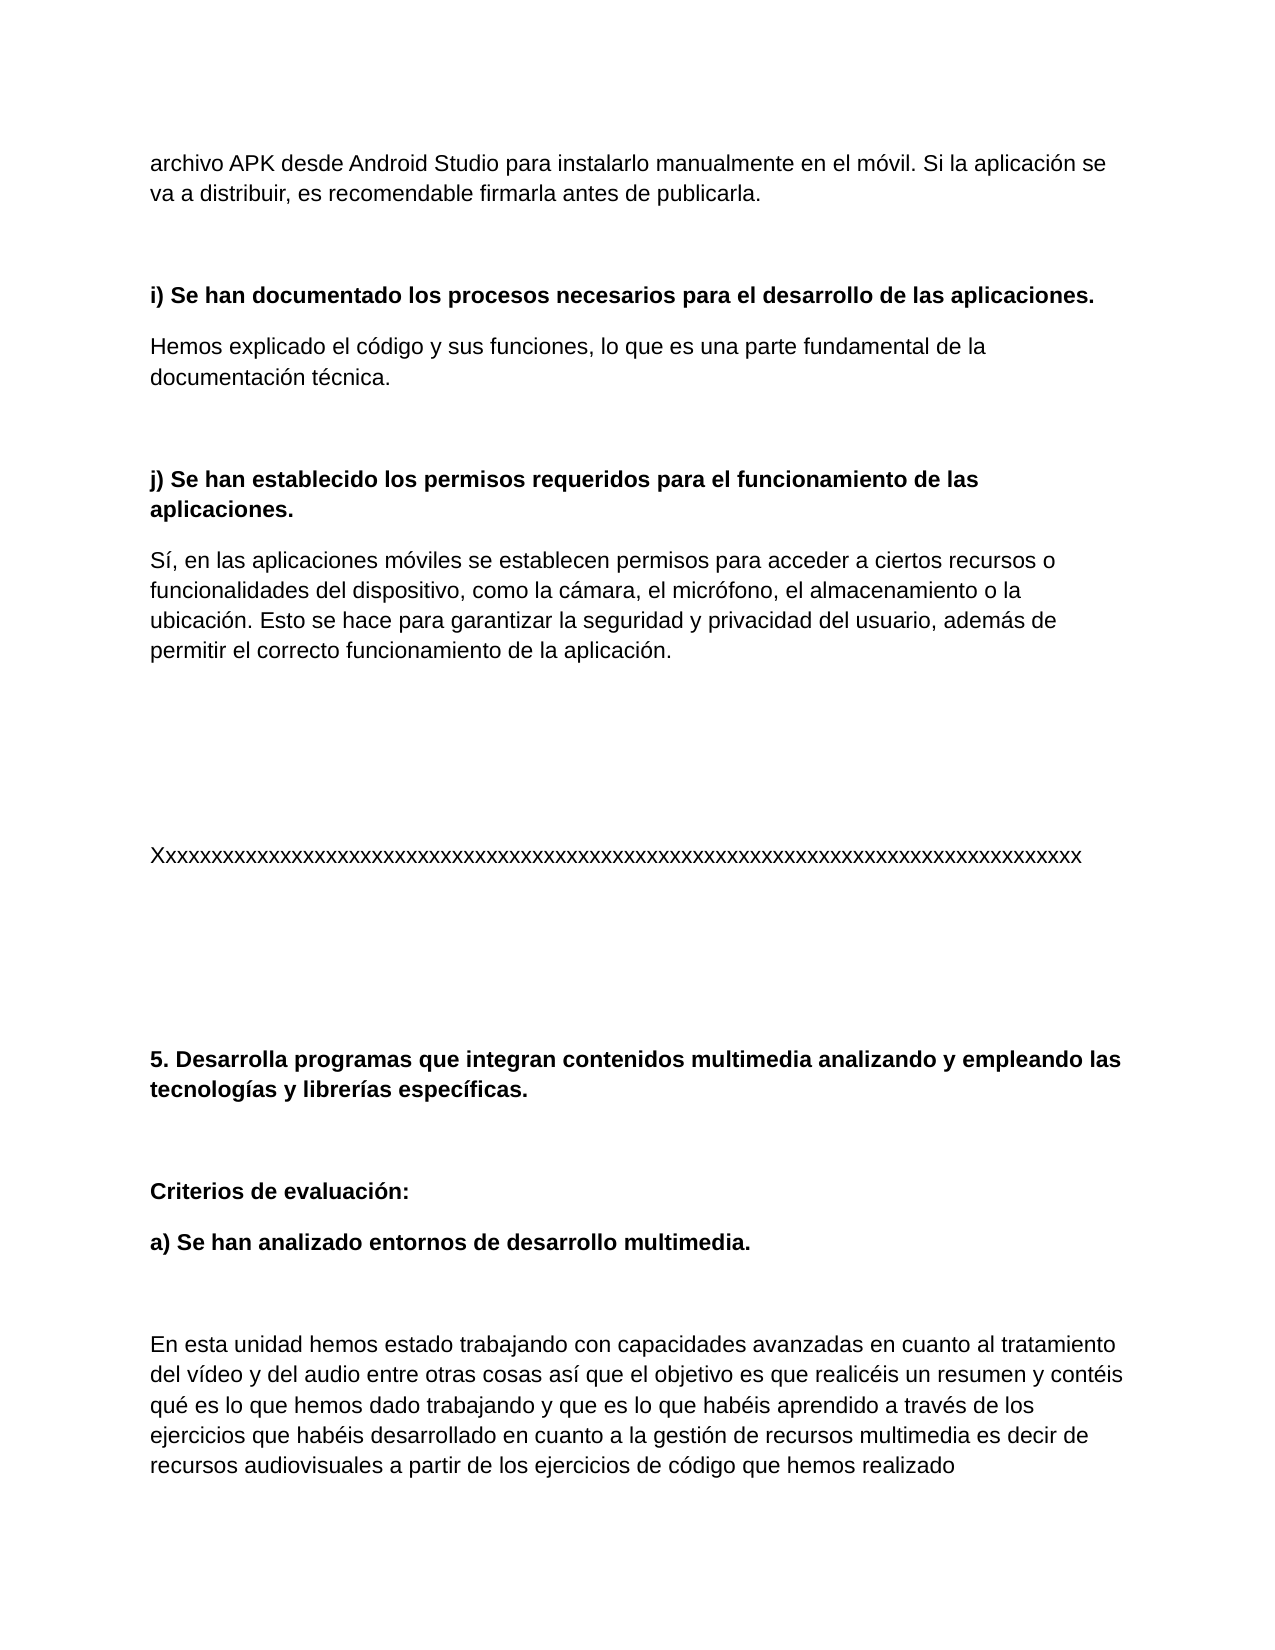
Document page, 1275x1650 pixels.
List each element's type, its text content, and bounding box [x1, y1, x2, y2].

text a) Se han analizado entornos de desarrollo multimedia. [150, 1229, 1125, 1256]
text Criterios de evaluación: [150, 1178, 1125, 1204]
text archivo APK desde Android Studio para instalarlo manualmente en el móvil. Si la aplicación se va a distribuir, es recomendable firmarla antes de publicarla. [150, 150, 1125, 207]
text i) Se han documentado los procesos necesarios para el desarrollo de las aplicaciones. [150, 282, 1125, 309]
text 5. Desarrolla programas que integran contenidos multimedia analizando y empleando las tecnologías y librerías específicas. [150, 1046, 1125, 1102]
text j) Se han establecido los permisos requeridos para el funcionamiento de las aplicaciones. [150, 466, 1125, 522]
text Hemos explicado el código y sus funciones, lo que es una parte fundamental de la documentación técnica. [150, 333, 1125, 390]
text En esta unidad hemos estado trabajando con capacidades avanzadas en cuanto al tratamiento del vídeo y del audio entre otras cosas así que el objetivo es que realicéis un resumen y contéis qué es lo que hemos dado trabajando y que es lo que habéis aprendido a través de los ejercicios que habéis desarrollado en cuanto a la gestión de recursos multimedia es decir de recursos audiovisuales a partir de los ejercicios de código que hemos realizado [150, 1331, 1125, 1478]
text Xxxxxxxxxxxxxxxxxxxxxxxxxxxxxxxxxxxxxxxxxxxxxxxxxxxxxxxxxxxxxxxxxxxxxxxxxxxxxxxxx [150, 842, 1125, 868]
text Sí, en las aplicaciones móviles se establecen permisos para acceder a ciertos recursos o funcionalidades del dispositivo, como la cámara, el micrófono, el almacenamiento o la ubicación. Esto se hace para garantizar la seguridad y privacidad del usuario, además de permitir el correcto funcionamiento de la aplicación. [150, 547, 1125, 664]
